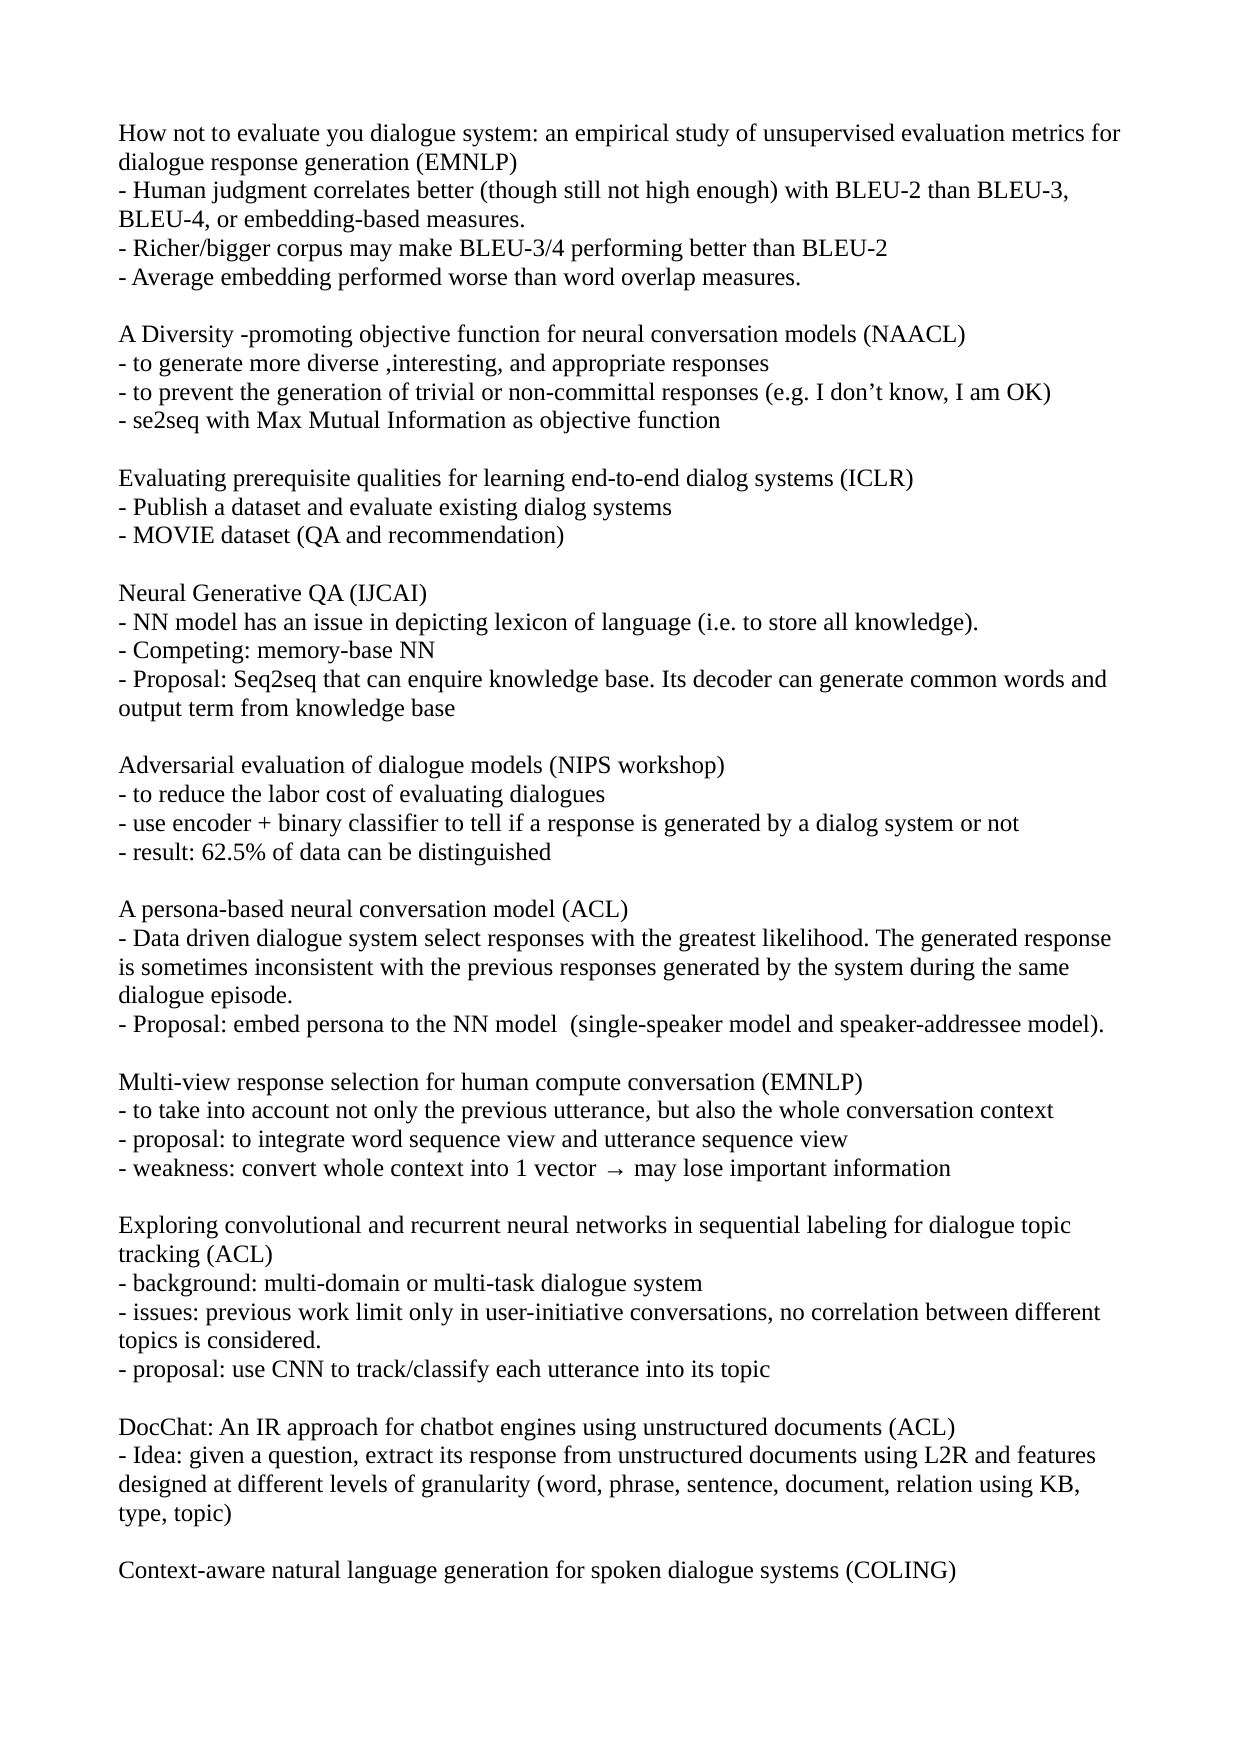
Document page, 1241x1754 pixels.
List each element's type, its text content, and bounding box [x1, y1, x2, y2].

text - to reduce the labor cost of evaluating dialogues [118, 779, 1122, 808]
text - to take into account not only the previous utterance, but also the whole conversation context [118, 1096, 1122, 1124]
text - proposal: use CNN to track/classify each utterance into its topic [118, 1354, 1122, 1383]
text - Proposal: Seq2seq that can enquire knowledge base. Its decoder can generate common words and output term from knowledge base [118, 664, 1122, 722]
text - Idea: given a question, extract its response from unstructured documents using L2R and features designed at different levels of granularity (word, phrase, sentence, document, relation using KB, type, topic) [118, 1441, 1122, 1527]
text A Diversity -promoting objective function for neural conversation models (NAACL) [118, 319, 1122, 348]
text - result: 62.5% of data can be distinguished [118, 837, 1122, 866]
text - Average embedding performed worse than word overlap measures. [118, 262, 1122, 291]
text - NN model has an issue in depicting lexicon of language (i.e. to store all knowledge). [118, 607, 1122, 636]
text - Competing: memory-base NN [118, 636, 1122, 664]
text Context-aware natural language generation for spoken dialogue systems (COLING) [118, 1556, 1122, 1584]
text Neural Generative QA (IJCAI) [118, 578, 1122, 607]
text - use encoder + binary classifier to tell if a response is generated by a dialog system or not [118, 808, 1122, 837]
text - Data driven dialogue system select responses with the greatest likelihood. The generated response is sometimes inconsistent with the previous responses generated by the system during the same dialogue episode. [118, 923, 1122, 1009]
text - proposal: to integrate word sequence view and utterance sequence view [118, 1124, 1122, 1153]
text - Publish a dataset and evaluate existing dialog systems [118, 492, 1122, 521]
text - to prevent the generation of trivial or non-committal responses (e.g. I don’t know, I am OK) [118, 377, 1122, 406]
text How not to evaluate you dialogue system: an empirical study of unsupervised evaluation metrics for dialogue response generation (EMNLP) [118, 118, 1122, 176]
text Evaluating prerequisite qualities for learning end-to-end dialog systems (ICLR) [118, 463, 1122, 492]
text - Proposal: embed persona to the NN model (single-speaker model and speaker-addressee model). [118, 1009, 1122, 1038]
text - issues: previous work limit only in user-initiative conversations, no correlation between different topics is considered. [118, 1297, 1122, 1354]
text - to generate more diverse ,interesting, and appropriate responses [118, 348, 1122, 377]
text Multi-view response selection for human compute conversation (EMNLP) [118, 1067, 1122, 1096]
text - Richer/bigger corpus may make BLEU-3/4 performing better than BLEU-2 [118, 233, 1122, 262]
text A persona-based neural conversation model (ACL) [118, 894, 1122, 923]
text - MOVIE dataset (QA and recommendation) [118, 521, 1122, 549]
text DocChat: An IR approach for chatbot engines using unstructured documents (ACL) [118, 1412, 1122, 1441]
text Adversarial evaluation of dialogue models (NIPS workshop) [118, 751, 1122, 779]
text - weakness: convert whole context into 1 vector → may lose important information [118, 1153, 1122, 1182]
text - se2seq with Max Mutual Information as objective function [118, 406, 1122, 434]
text - background: multi-domain or multi-task dialogue system [118, 1268, 1122, 1297]
text Exploring convolutional and recurrent neural networks in sequential labeling for dialogue topic tracking (ACL) [118, 1211, 1122, 1268]
text - Human judgment correlates better (though still not high enough) with BLEU-2 than BLEU-3, BLEU-4, or embedding-based measures. [118, 176, 1122, 233]
